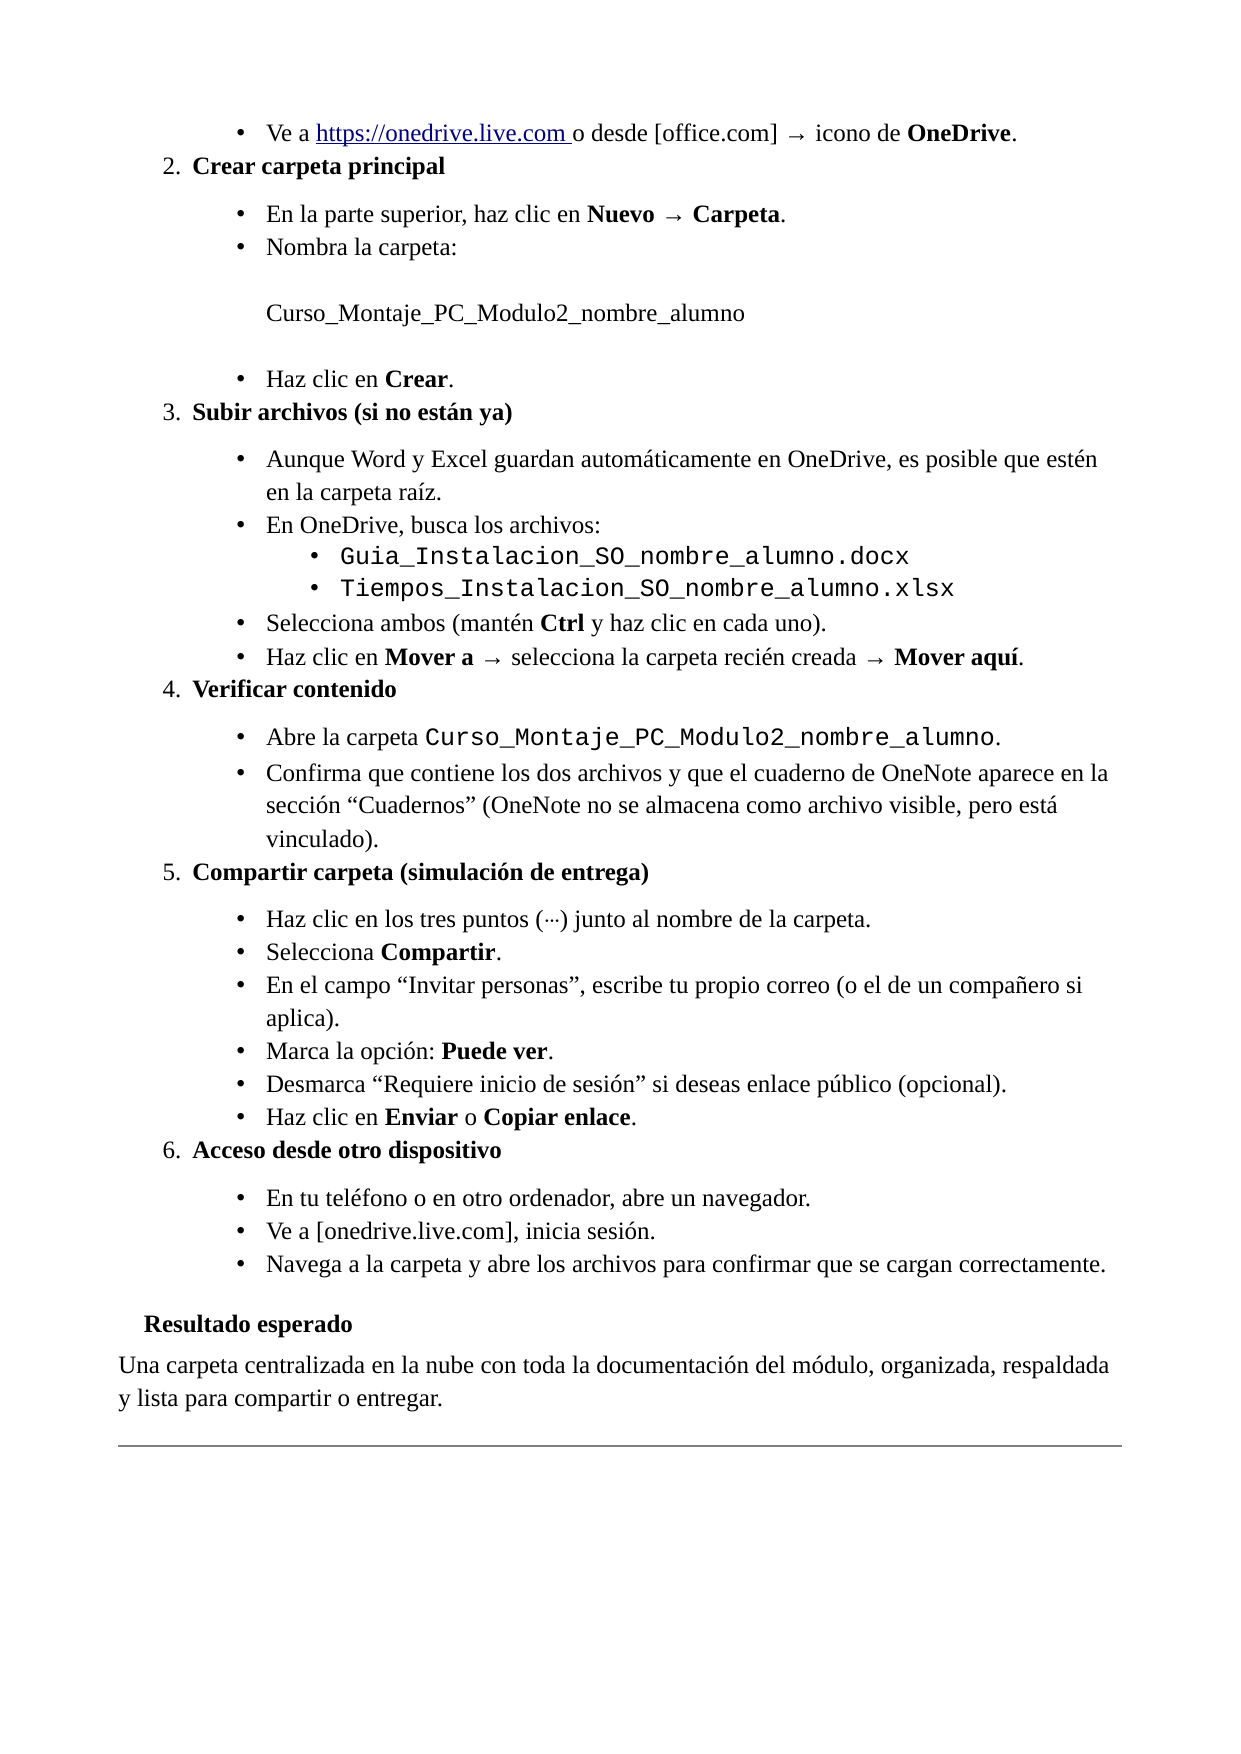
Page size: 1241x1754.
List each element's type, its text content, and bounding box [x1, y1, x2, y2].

list En tu teléfono o en otro ordenador, abre un navegador. [236, 1183, 1122, 1212]
list Haz clic en los tres puntos (⋯) junto al nombre de la carpeta. [236, 904, 1122, 933]
list Navega a la carpeta y abre los archivos para confirmar que se cargan correctamente. [236, 1249, 1122, 1278]
list Curso_Montaje_PC_Modulo2_nombre_alumno [236, 298, 1122, 327]
list En el campo “Invitar personas”, escribe tu propio correo (o el de un compañero si aplica). [236, 970, 1122, 1032]
text Una carpeta centralizada en la nube con toda la documentación del módulo, organizada, respaldada y lista para compartir o entregar. [118, 1350, 1122, 1412]
list En la parte superior, haz clic en Nuevo → Carpeta. [236, 199, 1122, 227]
list Compartir carpeta (simulación de entrega) [162, 857, 1122, 885]
list Subir archivos (si no están ya) [162, 397, 1122, 426]
list Guia_Instalacion_SO_nombre_alumno.docx [310, 543, 1122, 572]
list Selecciona Compartir. [236, 937, 1122, 966]
list Ve a https://onedrive.live.com o desde [office.com] → icono de OneDrive. [236, 118, 1122, 147]
list Haz clic en Crear. [236, 364, 1122, 393]
list En OneDrive, busca los archivos: [236, 511, 1122, 539]
list Aunque Word y Excel guardan automáticamente en OneDrive, es posible que estén en la carpeta raíz. [236, 444, 1122, 506]
list Verificar contenido [162, 674, 1122, 703]
list Selecciona ambos (mantén Ctrl y haz clic en cada uno). [236, 608, 1122, 637]
list Tiempos_Instalacion_SO_nombre_alumno.xlsx [310, 576, 1122, 604]
list Acceso desde otro dispositivo [162, 1135, 1122, 1164]
list Desmarca “Requiere inicio de sesión” si deseas enlace público (opcional). [236, 1069, 1122, 1098]
list Nombra la carpeta: [236, 232, 1122, 261]
list Haz clic en Mover a → selecciona la carpeta recién creada → Mover aquí. [236, 642, 1122, 670]
subtitle ✅ Resultado esperado [118, 1309, 1122, 1338]
list Confirma que contiene los dos archivos y que el cuaderno de OneNote aparece en la sección “Cuadernos” (OneNote no se almacena como archivo visible, pero está vinculado). [236, 758, 1122, 852]
list Marca la opción: Puede ver. [236, 1036, 1122, 1065]
list Abre la carpeta Curso_Montaje_PC_Modulo2_nombre_alumno. [236, 722, 1122, 753]
list Ve a [onedrive.live.com], inicia sesión. [236, 1216, 1122, 1245]
list Haz clic en Enviar o Copiar enlace. [236, 1102, 1122, 1131]
list Crear carpeta principal [162, 151, 1122, 180]
